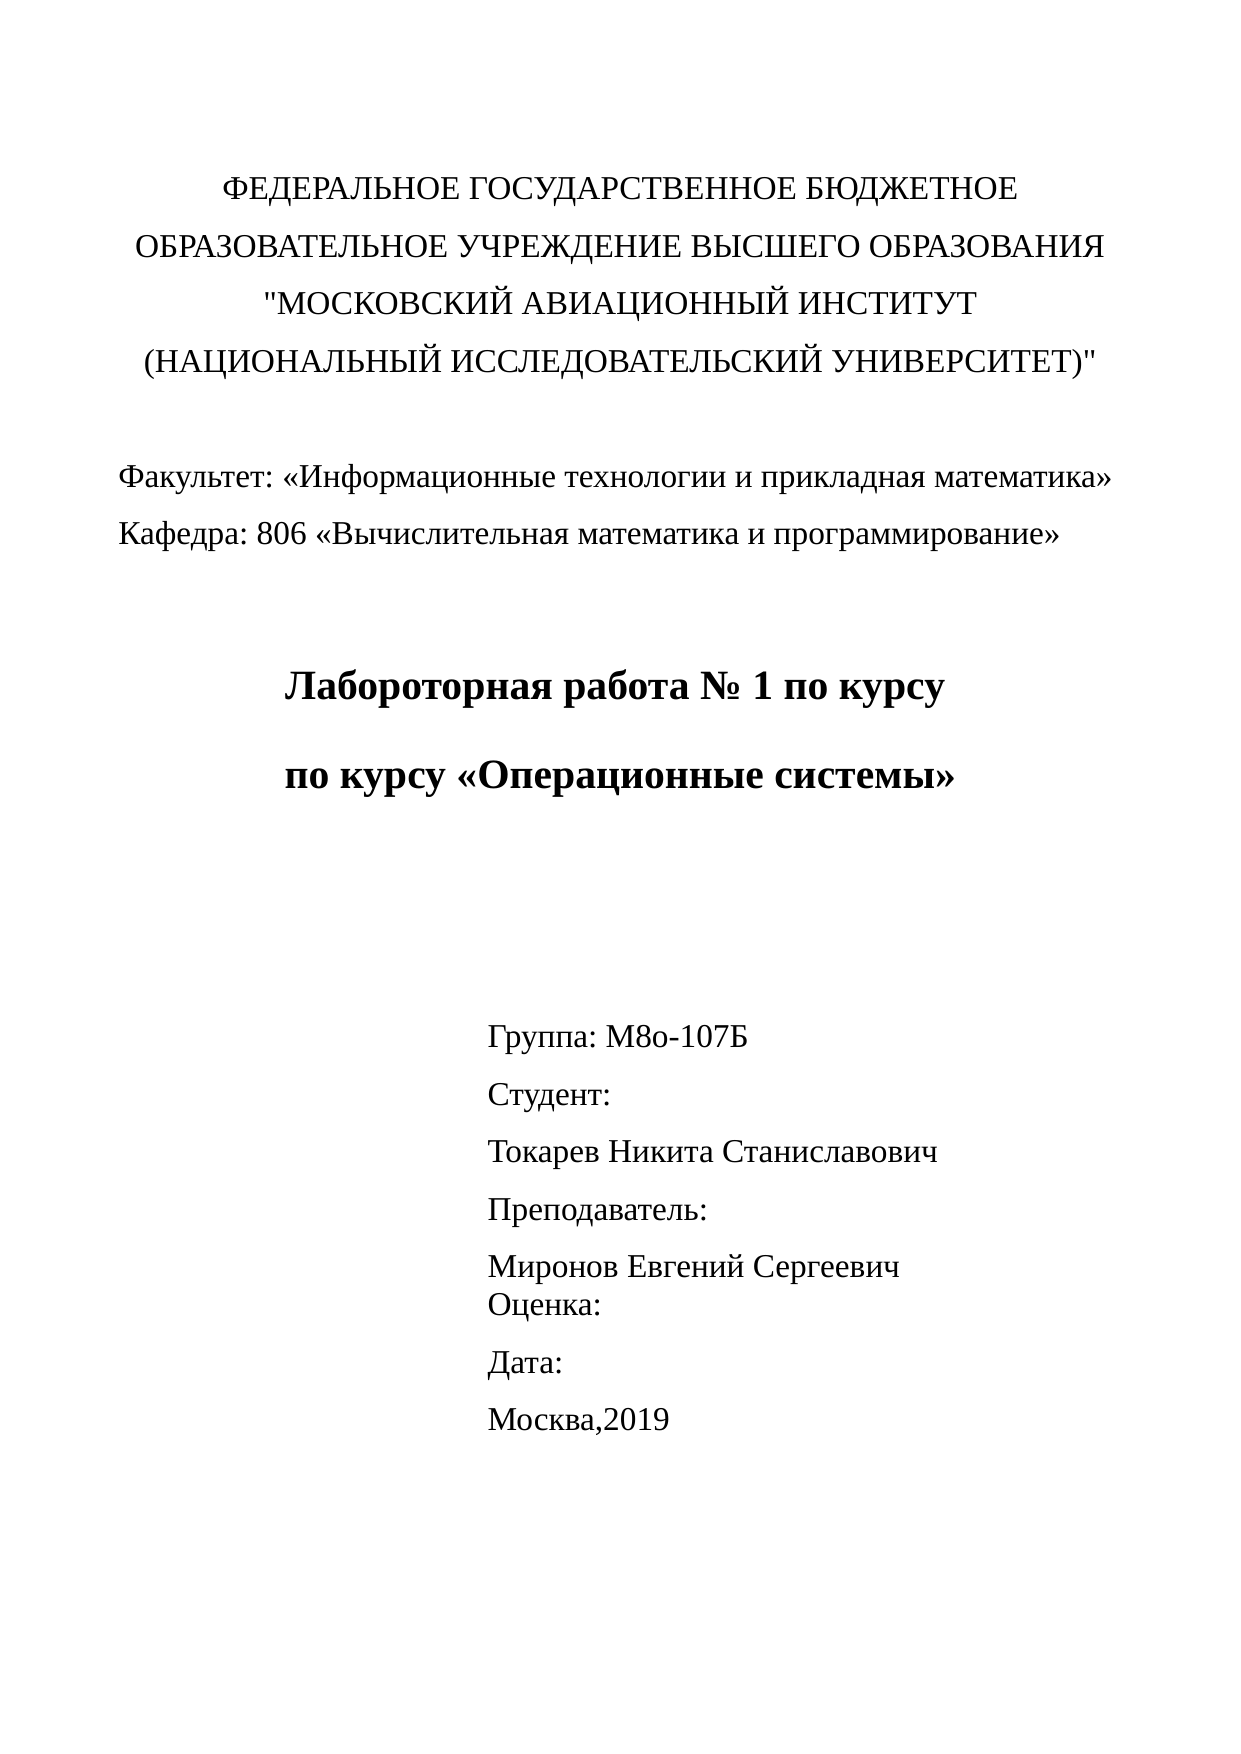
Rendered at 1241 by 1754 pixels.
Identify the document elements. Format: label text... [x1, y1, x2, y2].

text Токарев Никита Станиславович [487, 1131, 1122, 1169]
text Преподаватель: [487, 1189, 1122, 1227]
text Студент: [487, 1074, 1122, 1112]
text Дата: [487, 1342, 1122, 1380]
text Оценка: [487, 1284, 1122, 1323]
text по курсу «Операционные системы» [118, 749, 1122, 797]
text Лабороторная работа № 1 по курсу [118, 661, 1122, 708]
text Москва,2019 [487, 1399, 1122, 1438]
text Кафедра: 806 «Вычислительная математика и программирование» [118, 513, 1122, 552]
text ФЕДЕРАЛЬНОЕ ГОСУДАРСТВЕННОЕ БЮДЖЕТНОЕ ОБРАЗОВАТЕЛЬНОЕ УЧРЕЖДЕНИЕ ВЫСШЕГО ОБРАЗОВАНИЯ "МОСКОВСКИЙ АВИАЦИОННЫЙ ИНСТИТУТ (НАЦИОНАЛЬНЫЙ ИССЛЕДОВАТЕЛЬСКИЙ УНИВЕРСИТЕТ)" [118, 168, 1122, 379]
text Группа: M8o-107Б [118, 1016, 1122, 1054]
text Факультет: «Информационные технологии и прикладная математика» [118, 456, 1122, 494]
text Миронов Евгений Сергеевич [118, 1246, 1122, 1284]
